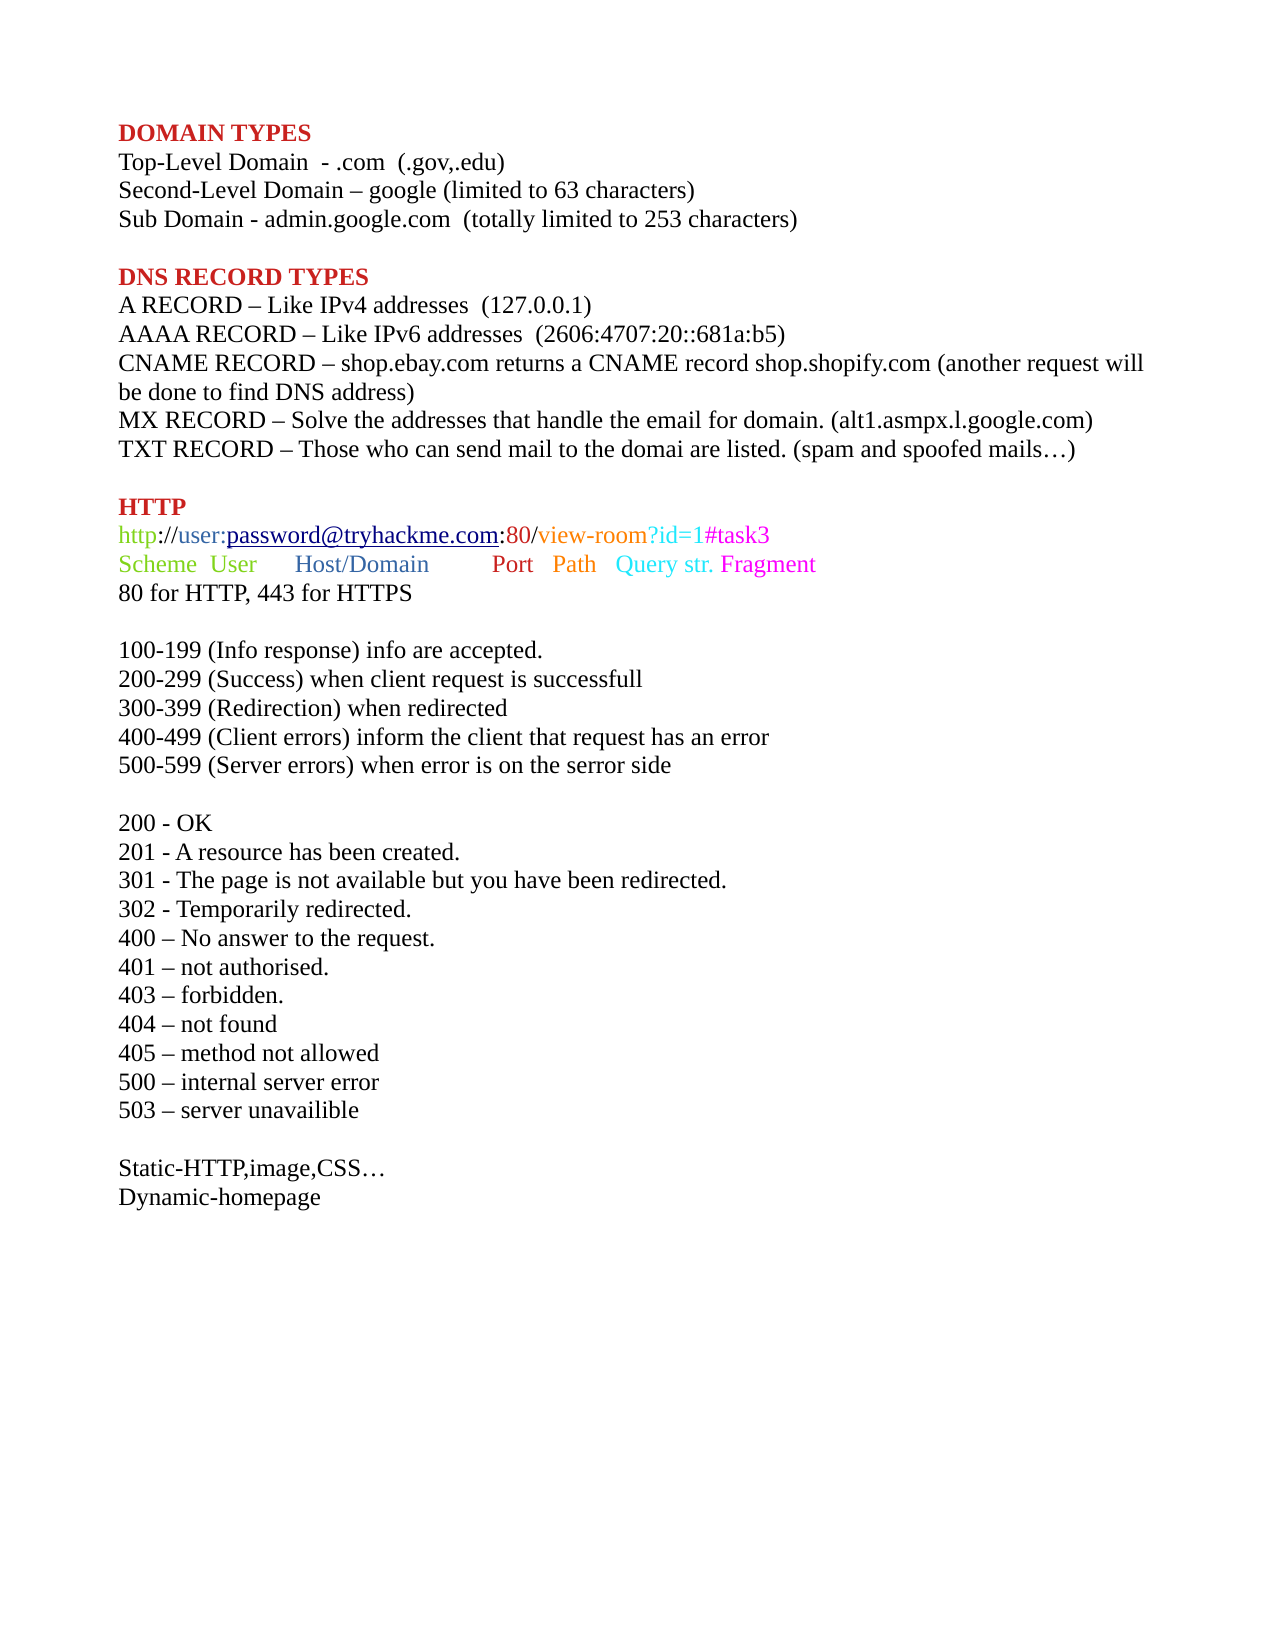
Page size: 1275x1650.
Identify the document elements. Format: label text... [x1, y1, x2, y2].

text Scheme User Host/Domain Port Path Query str. Fragment [118, 549, 1157, 578]
text 301 - The page is not available but you have been redirected. [118, 866, 1157, 894]
text DNS RECORD TYPES [118, 262, 1157, 291]
text 500 – internal server error [118, 1067, 1157, 1096]
text 503 – server unavailible [118, 1096, 1157, 1124]
text Second-Level Domain – google (limited to 63 characters) [118, 176, 1157, 204]
text 302 - Temporarily redirected. [118, 894, 1157, 923]
text 400-499 (Client errors) inform the client that request has an error [118, 722, 1157, 751]
text 403 – forbidden. [118, 981, 1157, 1009]
text MX RECORD – Solve the addresses that handle the email for domain. (alt1.asmpx.l.google.com) [118, 406, 1157, 434]
text 400 – No answer to the request. [118, 923, 1157, 952]
text 80 for HTTP, 443 for HTTPS [118, 578, 1157, 607]
text 401 – not authorised. [118, 952, 1157, 981]
text AAAA RECORD – Like IPv6 addresses (2606:4707:20::681a:b5) [118, 319, 1157, 348]
text 100-199 (Info response) info are accepted. [118, 636, 1157, 664]
text 404 – not found [118, 1009, 1157, 1038]
text Top-Level Domain - .com (.gov,.edu) [118, 147, 1157, 176]
text 201 - A resource has been created. [118, 837, 1157, 866]
text 405 – method not allowed [118, 1038, 1157, 1067]
text CNAME RECORD – shop.ebay.com returns a CNAME record shop.shopify.com (another request will be done to find DNS address) [118, 348, 1157, 406]
text Dynamic-homepage [118, 1182, 1157, 1211]
text 500-599 (Server errors) when error is on the serror side [118, 751, 1157, 779]
text Sub Domain - admin.google.com (totally limited to 253 characters) [118, 204, 1157, 233]
text DOMAIN TYPES [118, 118, 1157, 147]
text http://user:password@tryhackme.com:80/view-room?id=1#task3 [118, 521, 1157, 549]
text HTTP [118, 492, 1157, 521]
text Static-HTTP,image,CSS… [118, 1153, 1157, 1182]
text 200-299 (Success) when client request is successfull [118, 664, 1157, 693]
text TXT RECORD – Those who can send mail to the domai are listed. (spam and spoofed mails…) [118, 434, 1157, 463]
text A RECORD – Like IPv4 addresses (127.0.0.1) [118, 291, 1157, 319]
text 200 - OK [118, 808, 1157, 837]
text 300-399 (Redirection) when redirected [118, 693, 1157, 722]
